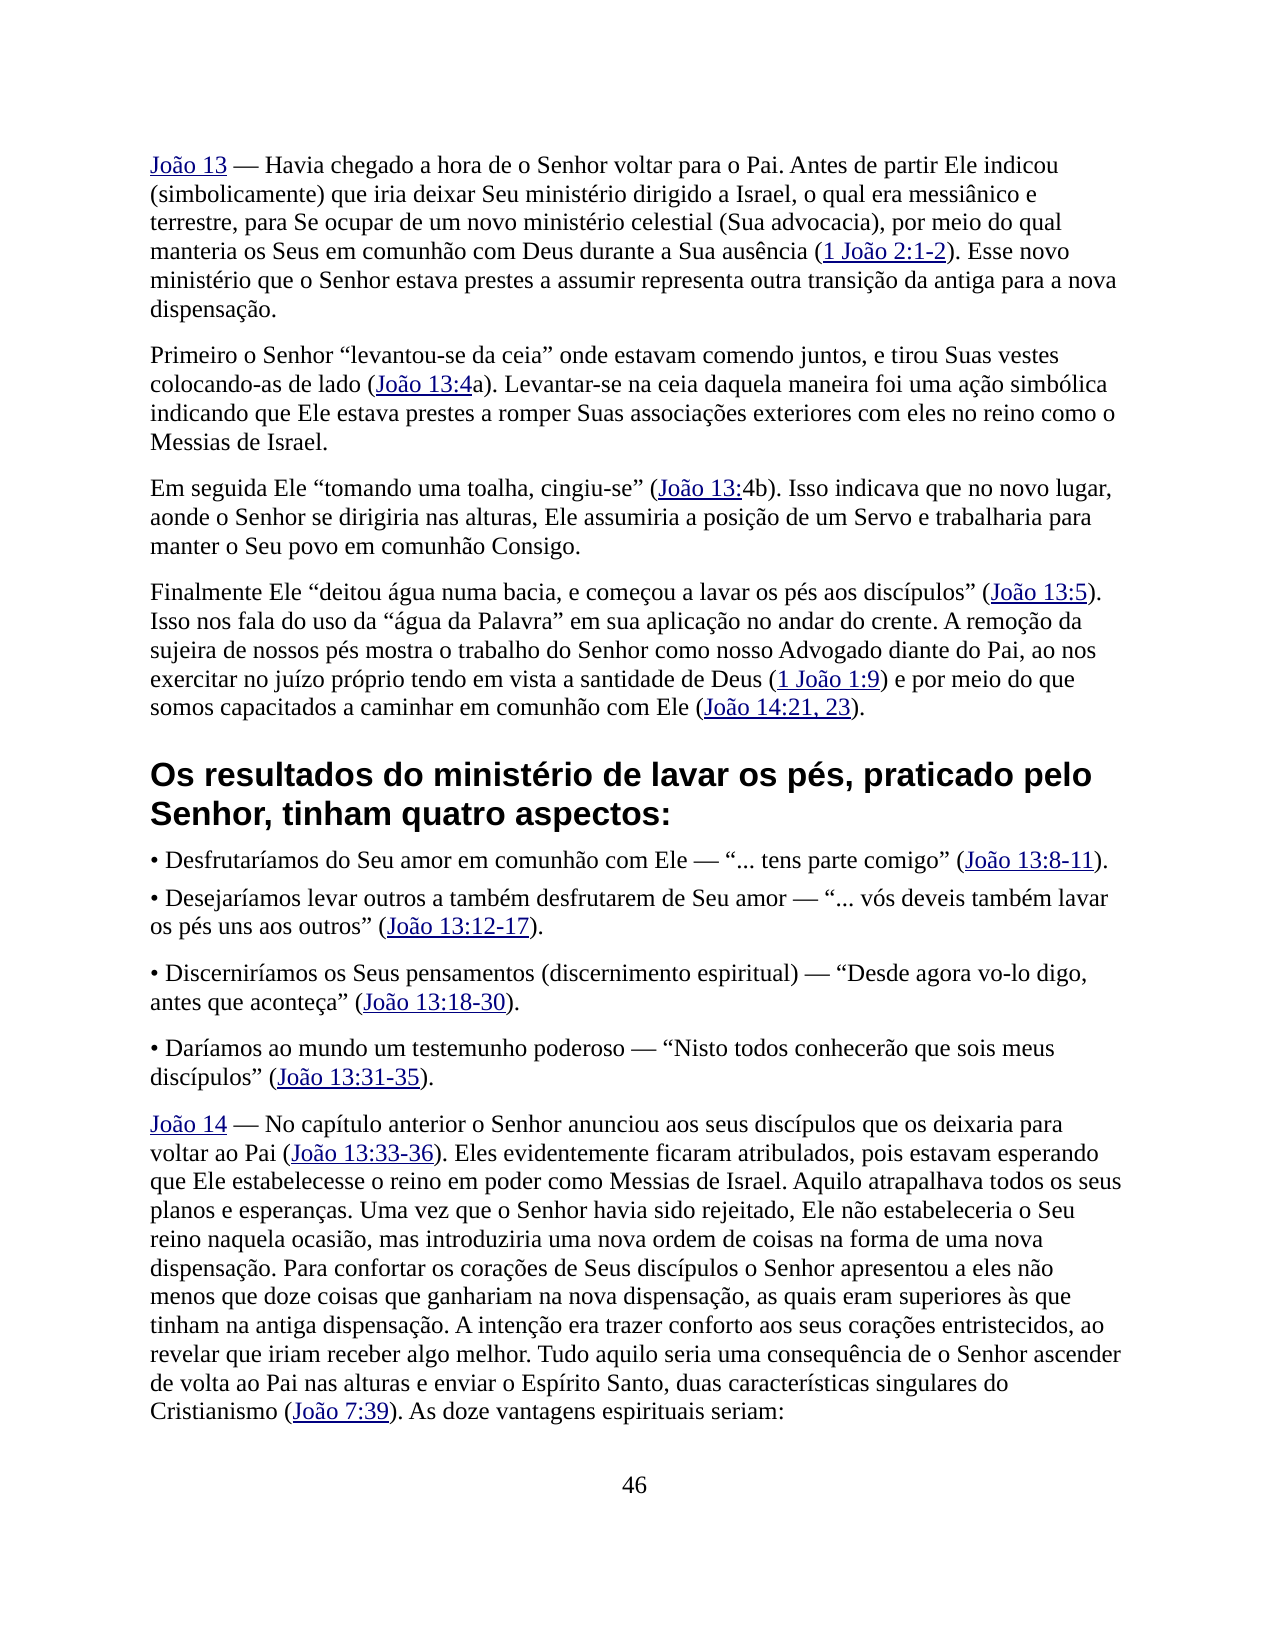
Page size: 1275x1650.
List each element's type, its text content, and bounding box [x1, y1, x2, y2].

text Finalmente Ele “deitou água numa bacia, e começou a lavar os pés aos discípulos” (João 13:5). Isso nos fala do uso da “água da Palavra” em sua aplicação no andar do crente. A remoção da sujeira de nossos pés mostra o trabalho do Senhor como nosso Advogado diante do Pai, ao nos exercitar no juízo próprio tendo em vista a santidade de Deus (1 João 1:9) e por meio do que somos capacitados a caminhar em comunhão com Ele (João 14:21, 23). [150, 577, 1125, 721]
text João 14 — No capítulo anterior o Senhor anunciou aos seus discípulos que os deixaria para voltar ao Pai (João 13:33-36). Eles evidentemente ficaram atribulados, pois estavam esperando que Ele estabelecesse o reino em poder como Messias de Israel. Aquilo atrapalhava todos os seus planos e esperanças. Uma vez que o Senhor havia sido rejeitado, Ele não estabeleceria o Seu reino naquela ocasião, mas introduziria uma nova ordem de coisas na forma de uma nova dispensação. Para confortar os corações de Seus discípulos o Senhor apresentou a eles não menos que doze coisas que ganhariam na nova dispensação, as quais eram superiores às que tinham na antiga dispensação. A intenção era trazer conforto aos seus corações entristecidos, ao revelar que iriam receber algo melhor. Tudo aquilo seria uma consequência de o Senhor ascender de volta ao Pai nas alturas e enviar o Espírito Santo, duas características singulares do Cristianismo (João 7:39). As doze vantagens espirituais seriam: [150, 1109, 1125, 1425]
text João 13 — Havia chegado a hora de o Senhor voltar para o Pai. Antes de partir Ele indicou (simbolicamente) que iria deixar Seu ministério dirigido a Israel, o qual era messiânico e terrestre, para Se ocupar de um novo ministério celestial (Sua advocacia), por meio do qual manteria os Seus em comunhão com Deus durante a Sua ausência (1 João 2:1-2). Esse novo ministério que o Senhor estava prestes a assumir representa outra transição da antiga para a nova dispensação. [150, 150, 1125, 322]
text • Desejaríamos levar outros a também desfrutarem de Seu amor — “... vós deveis também lavar os pés uns aos outros” (João 13:12-17). [150, 883, 1125, 940]
text • Discerniríamos os Seus pensamentos (discernimento espiritual) — “Desde agora vo-lo digo, antes que aconteça” (João 13:18-30). [150, 958, 1125, 1016]
text • Desfrutaríamos do Seu amor em comunhão com Ele — “... tens parte comigo” (João 13:8-11). [150, 845, 1125, 874]
text • Daríamos ao mundo um testemunho poderoso — “Nisto todos conhecerão que sois meus discípulos” (João 13:31-35). [150, 1033, 1125, 1091]
text Primeiro o Senhor “levantou-se da ceia” onde estavam comendo juntos, e tirou Suas vestes colocando-as de lado (João 13:4a). Levantar-se na ceia daquela maneira foi uma ação simbólica indicando que Ele estava prestes a romper Suas associações exteriores com eles no reino como o Messias de Israel. [150, 340, 1125, 455]
text Em seguida Ele “tomando uma toalha, cingiu-se” (João 13:4b). Isso indicava que no novo lugar, aonde o Senhor se dirigiria nas alturas, Ele assumiria a posição de um Servo e trabalharia para manter o Seu povo em comunhão Consigo. [150, 473, 1125, 559]
subtitle Os resultados do ministério de lavar os pés, praticado pelo Senhor, tinham quatro aspectos: [150, 755, 1125, 832]
